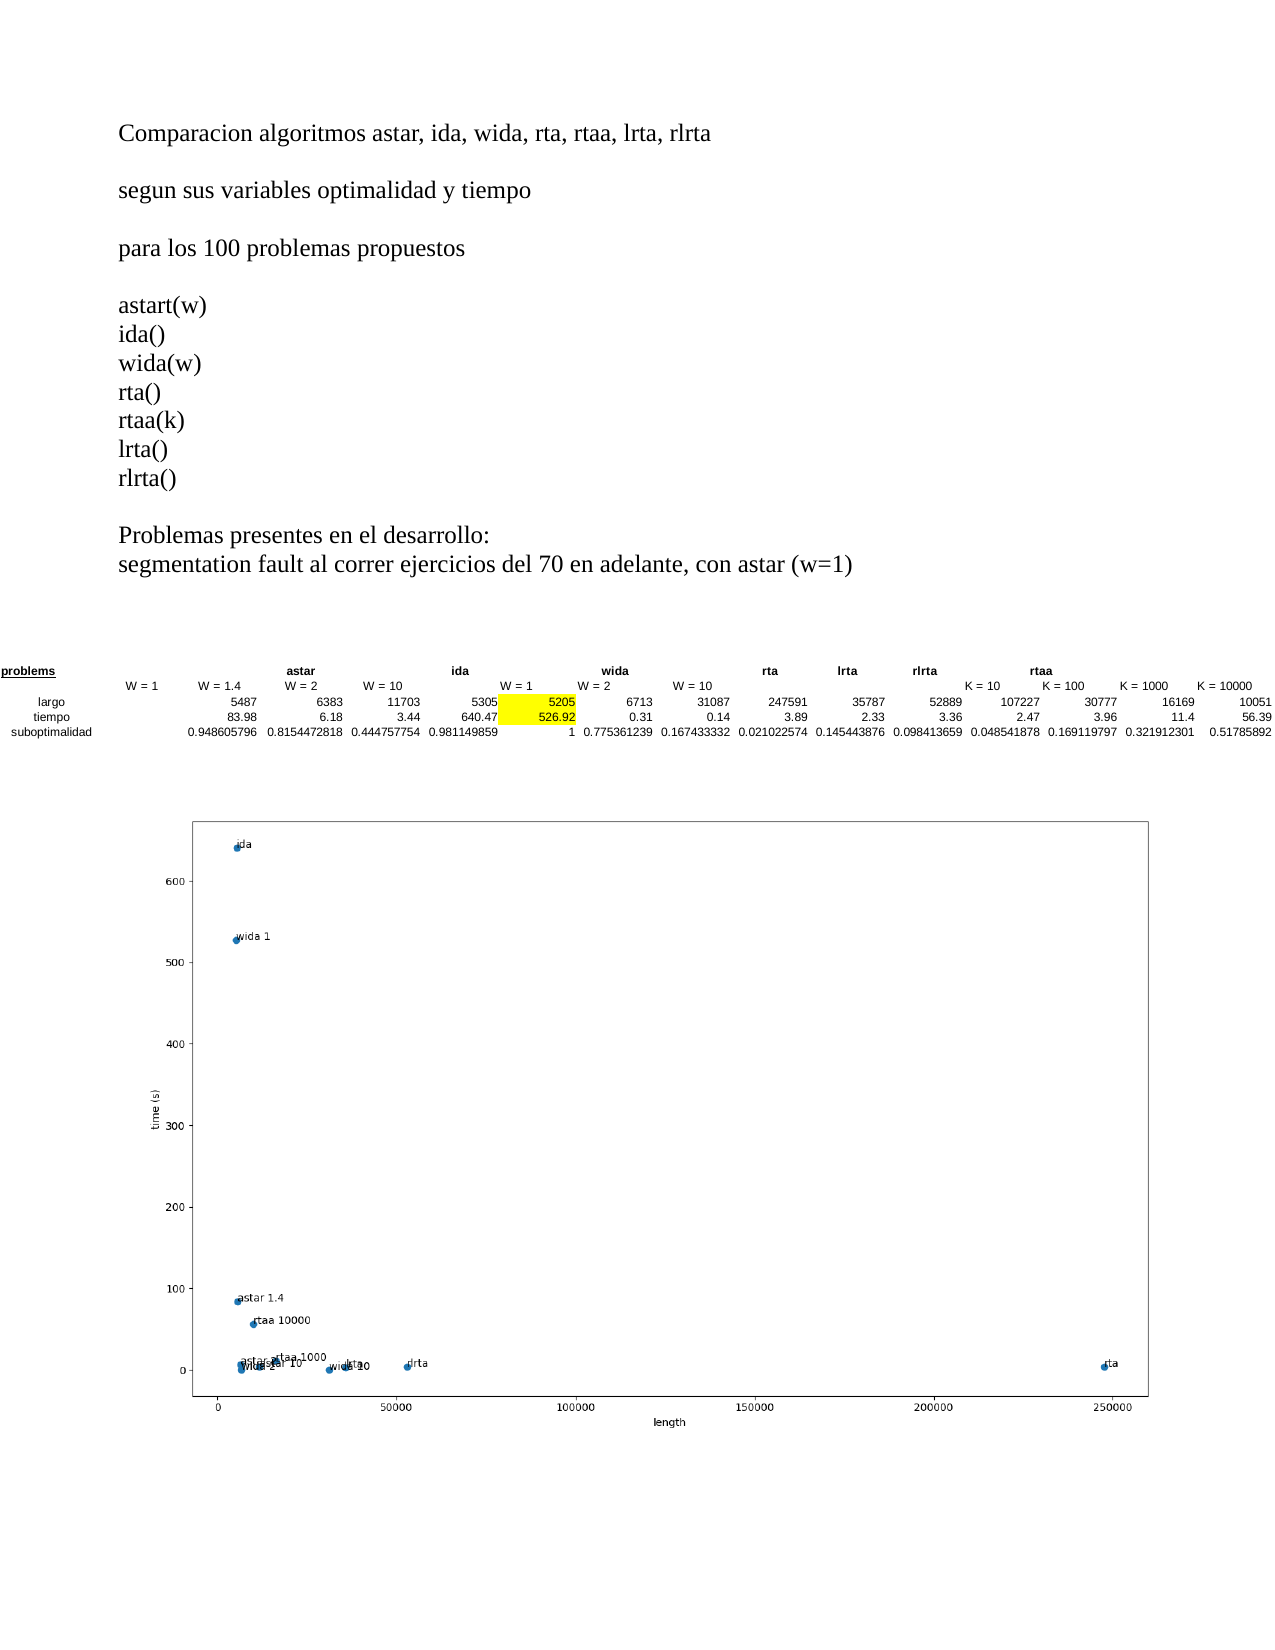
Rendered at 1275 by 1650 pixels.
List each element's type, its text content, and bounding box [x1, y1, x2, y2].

text rlrta() [118, 463, 1157, 492]
text para los 100 problemas propuestos [118, 233, 1157, 262]
text rtaa(k) [118, 406, 1157, 434]
picture [118, 770, 1157, 1443]
text ida() [118, 319, 1157, 348]
text rta() [118, 377, 1157, 406]
text astart(w) [118, 291, 1157, 319]
text segmentation fault al correr ejercicios del 70 en adelante, con astar (w=1) [118, 549, 1157, 578]
text Comparacion algoritmos astar, ida, wida, rta, rtaa, lrta, rlrta [118, 118, 1157, 147]
text segun sus variables optimalidad y tiempo [118, 176, 1157, 204]
text Problemas presentes en el desarrollo: [118, 521, 1157, 549]
text wida(w) [118, 348, 1157, 377]
text lrta() [118, 434, 1157, 463]
